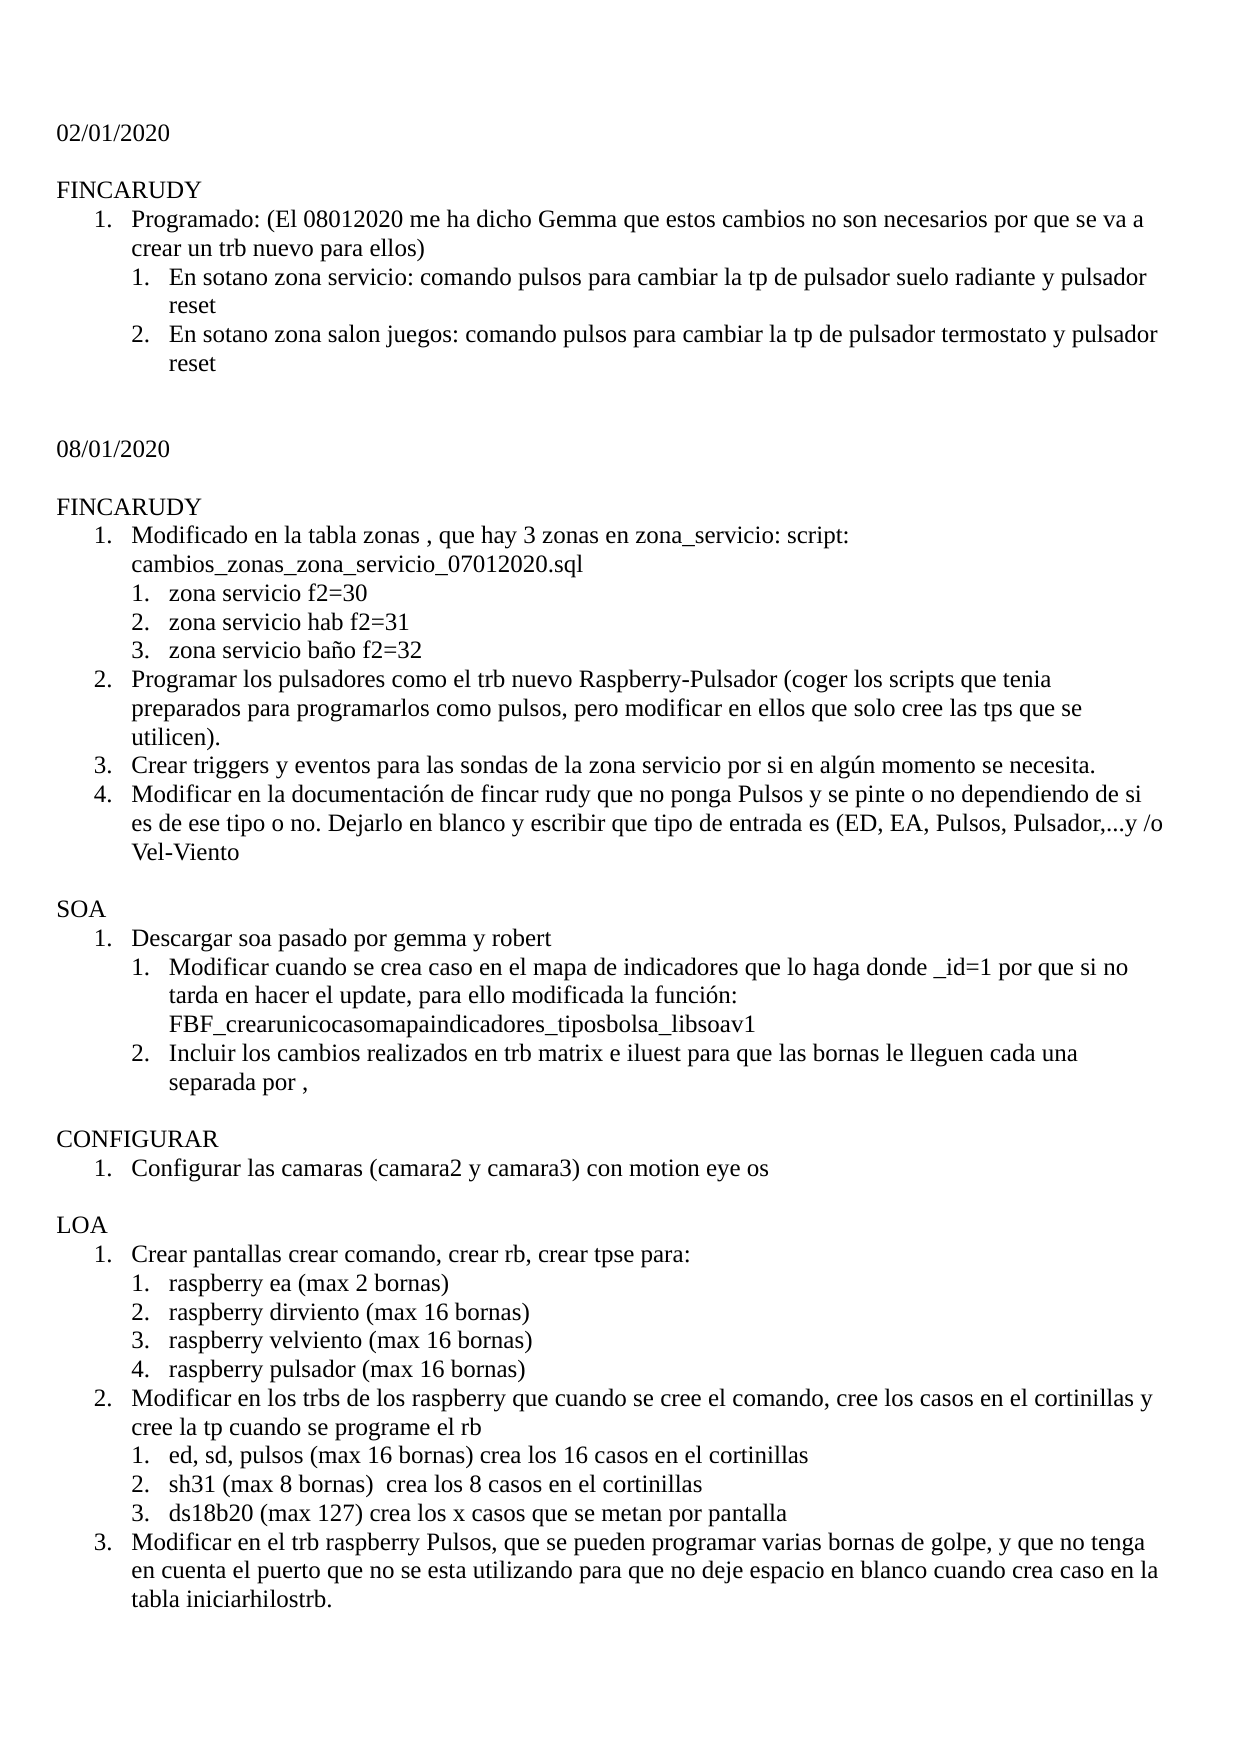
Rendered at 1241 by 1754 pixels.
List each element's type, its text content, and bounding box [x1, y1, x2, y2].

list zona servicio baño f2=32 [131, 636, 1167, 664]
list Modificar en los trbs de los raspberry que cuando se cree el comando, cree los casos en el cortinillas y cree la tp cuando se programe el rb [94, 1383, 1167, 1441]
text FINCARUDY [56, 492, 1167, 521]
list raspberry dirviento (max 16 bornas) [131, 1297, 1167, 1326]
list Modificar cuando se crea caso en el mapa de indicadores que lo haga donde _id=1 por que si no tarda en hacer el update, para ello modificada la función: FBF_crearunicocasomapaindicadores_tiposbolsa_libsoav1 [131, 952, 1167, 1038]
list Crear triggers y eventos para las sondas de la zona servicio por si en algún momento se necesita. [94, 751, 1167, 779]
text FINCARUDY [56, 176, 1167, 204]
list Configurar las camaras (camara2 y camara3) con motion eye os [94, 1153, 1167, 1182]
text LOA [56, 1211, 1167, 1239]
text SOA [56, 894, 1167, 923]
list En sotano zona salon juegos: comando pulsos para cambiar la tp de pulsador termostato y pulsador reset [131, 319, 1167, 377]
list Programar los pulsadores como el trb nuevo Raspberry-Pulsador (coger los scripts que tenia preparados para programarlos como pulsos, pero modificar en ellos que solo cree las tps que se utilicen). [94, 664, 1167, 751]
list Descargar soa pasado por gemma y robert [94, 923, 1167, 952]
list raspberry pulsador (max 16 bornas) [131, 1354, 1167, 1383]
list raspberry velviento (max 16 bornas) [131, 1326, 1167, 1354]
list Crear pantallas crear comando, crear rb, crear tpse para: [94, 1239, 1167, 1268]
list En sotano zona servicio: comando pulsos para cambiar la tp de pulsador suelo radiante y pulsador reset [131, 262, 1167, 319]
list raspberry ea (max 2 bornas) [131, 1268, 1167, 1297]
list Modificar en la documentación de fincar rudy que no ponga Pulsos y se pinte o no dependiendo de si es de ese tipo o no. Dejarlo en blanco y escribir que tipo de entrada es (ED, EA, Pulsos, Pulsador,...y /o Vel-Viento [94, 779, 1167, 866]
list Incluir los cambios realizados en trb matrix e iluest para que las bornas le lleguen cada una separada por , [131, 1038, 1167, 1096]
list ed, sd, pulsos (max 16 bornas) crea los 16 casos en el cortinillas [131, 1441, 1167, 1469]
list zona servicio f2=30 [131, 578, 1167, 607]
text 02/01/2020 [56, 118, 1167, 147]
text 08/01/2020 [56, 434, 1167, 463]
text CONFIGURAR [56, 1124, 1167, 1153]
list zona servicio hab f2=31 [131, 607, 1167, 636]
list Modificado en la tabla zonas , que hay 3 zonas en zona_servicio: script: cambios_zonas_zona_servicio_07012020.sql [94, 521, 1167, 578]
list ds18b20 (max 127) crea los x casos que se metan por pantalla [131, 1498, 1167, 1527]
list Programado: (El 08012020 me ha dicho Gemma que estos cambios no son necesarios por que se va a crear un trb nuevo para ellos) [94, 204, 1167, 262]
list Modificar en el trb raspberry Pulsos, que se pueden programar varias bornas de golpe, y que no tenga en cuenta el puerto que no se esta utilizando para que no deje espacio en blanco cuando crea caso en la tabla iniciarhilostrb. [94, 1527, 1167, 1613]
list sh31 (max 8 bornas) crea los 8 casos en el cortinillas [131, 1469, 1167, 1498]
